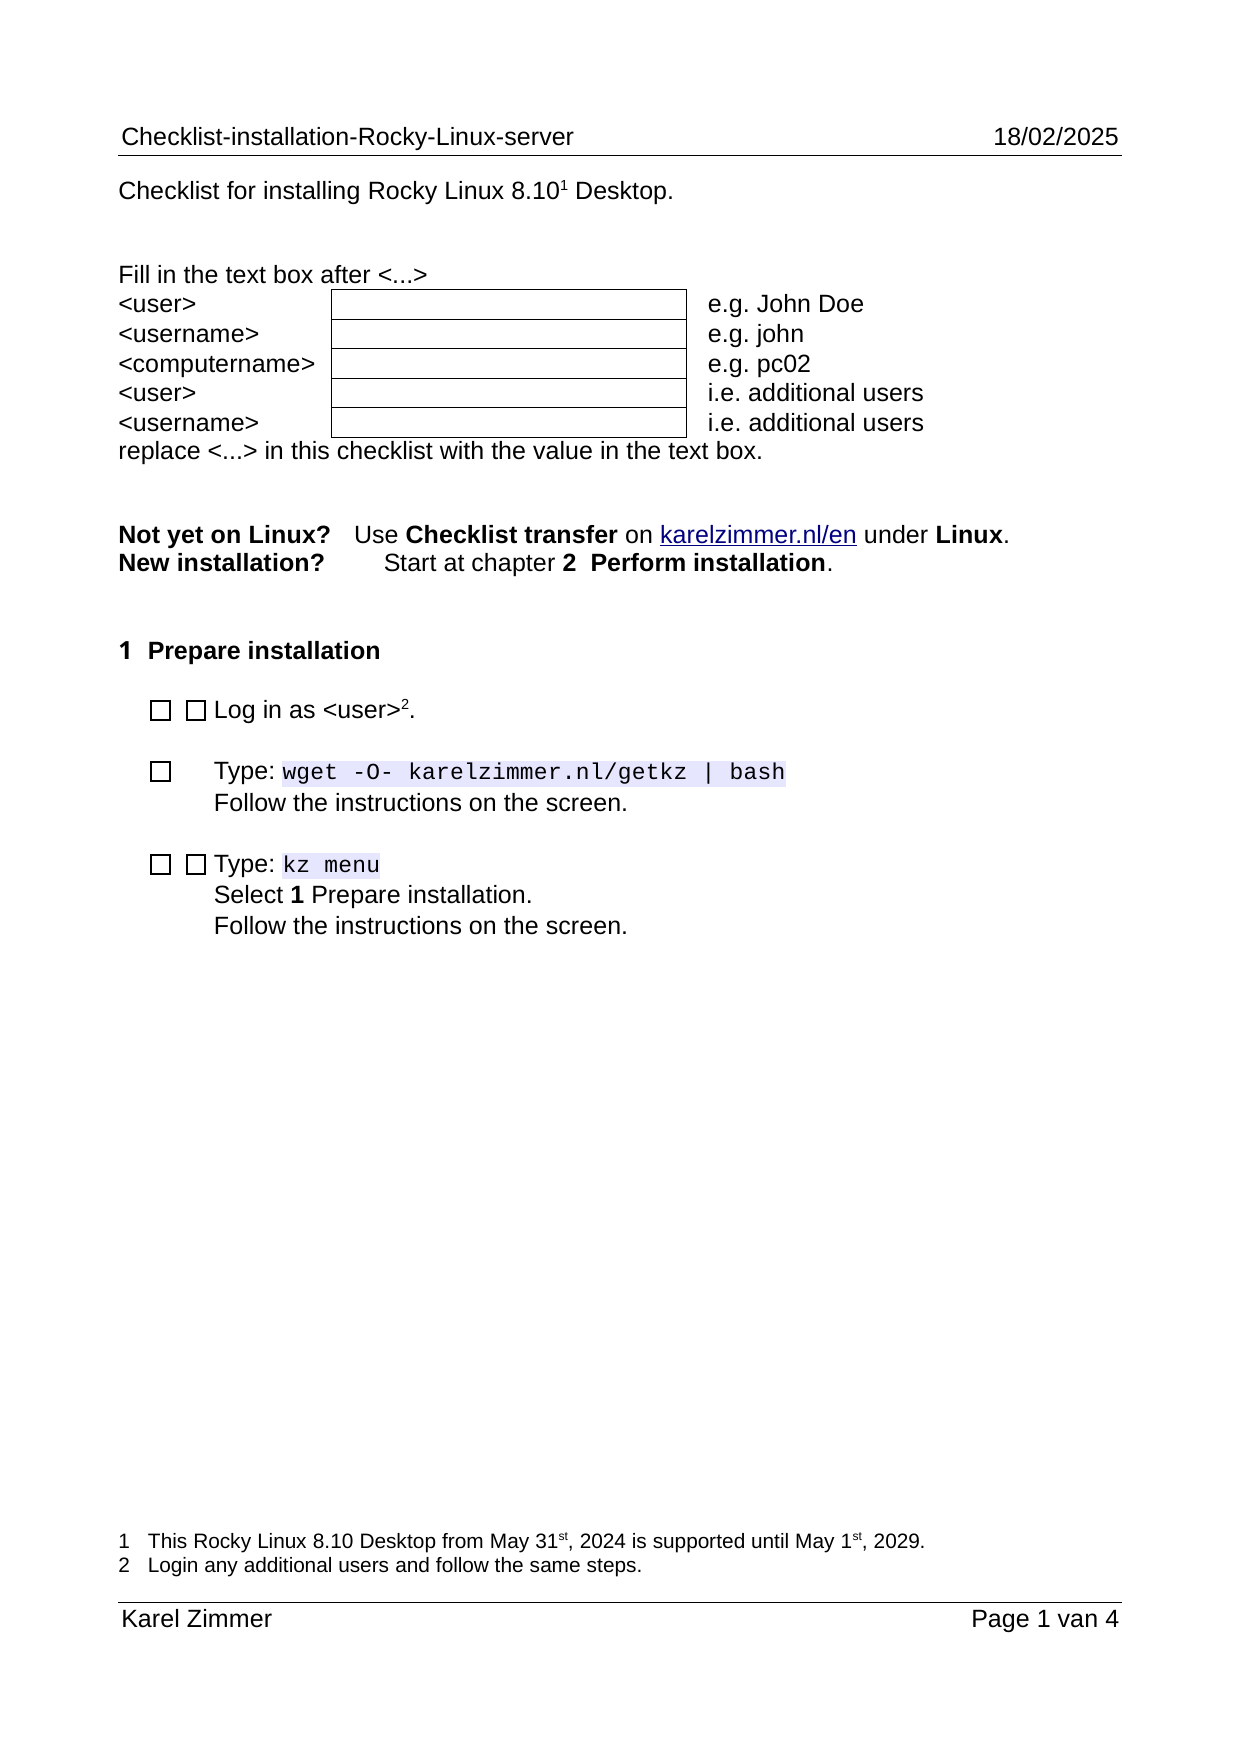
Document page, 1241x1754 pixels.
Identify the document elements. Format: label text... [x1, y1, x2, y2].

text <user> [118, 289, 331, 319]
table_header [142, 695, 177, 726]
text <username> [118, 319, 331, 348]
text e.g. John Doe [687, 289, 1122, 319]
table_cell [118, 726, 142, 756]
text i.e. additional users [687, 378, 1122, 407]
table_cell [177, 880, 213, 911]
text This Rocky Linux 8.10 Desktop from May 31st, 2024 is supported until May 1st, 2029. [118, 1530, 1122, 1553]
text New installation? Start at chapter 2 Perform installation. [118, 549, 1122, 577]
table_cell [118, 818, 142, 848]
text Checklist for installing Rocky Linux 8.10 Desktop. [118, 177, 1122, 205]
table_cell [118, 756, 142, 788]
table_cell [142, 726, 177, 756]
table_cell [177, 848, 213, 880]
text Not yet on Linux? Use Checklist transfer on karelzimmer.nl/en under Linux. [118, 521, 1122, 549]
text i.e. additional users [687, 407, 1122, 437]
table_cell [118, 880, 142, 911]
table_cell [142, 756, 177, 788]
table_header [177, 695, 213, 726]
text <computername> [118, 348, 331, 378]
table_cell [177, 911, 213, 941]
text Fill in the text box after <...> [118, 261, 1122, 289]
table_cell [177, 756, 213, 788]
table_cell [177, 788, 213, 818]
list Prepare installation [118, 633, 1122, 667]
table_cell [142, 818, 177, 848]
table_cell [118, 911, 142, 941]
table_cell Follow the instructions on the screen. [213, 788, 1122, 818]
text <user> [118, 378, 331, 407]
table_cell [177, 818, 213, 848]
text <username> [118, 407, 331, 437]
table_cell [142, 911, 177, 941]
table_cell Type: wget -O- karelzimmer.nl/getkz | bash [213, 756, 1122, 788]
table_cell [213, 818, 1122, 848]
text e.g. john [687, 319, 1122, 348]
table_cell [118, 788, 142, 818]
table_cell [177, 726, 213, 756]
table_cell Type: kz menu [213, 848, 1122, 880]
table_cell [142, 788, 177, 818]
table_header [118, 695, 142, 726]
table_cell Select 1 Prepare installation. [213, 880, 1122, 911]
table_cell [213, 726, 1122, 756]
table_cell [142, 880, 177, 911]
text replace <...> in this checklist with the value in the text box. [118, 437, 1122, 465]
table_cell [118, 848, 142, 880]
text e.g. pc02 [687, 348, 1122, 378]
table_header Log in as <user>. [213, 695, 1122, 726]
table_cell [142, 848, 177, 880]
table_cell Follow the instructions on the screen. [213, 911, 1122, 941]
